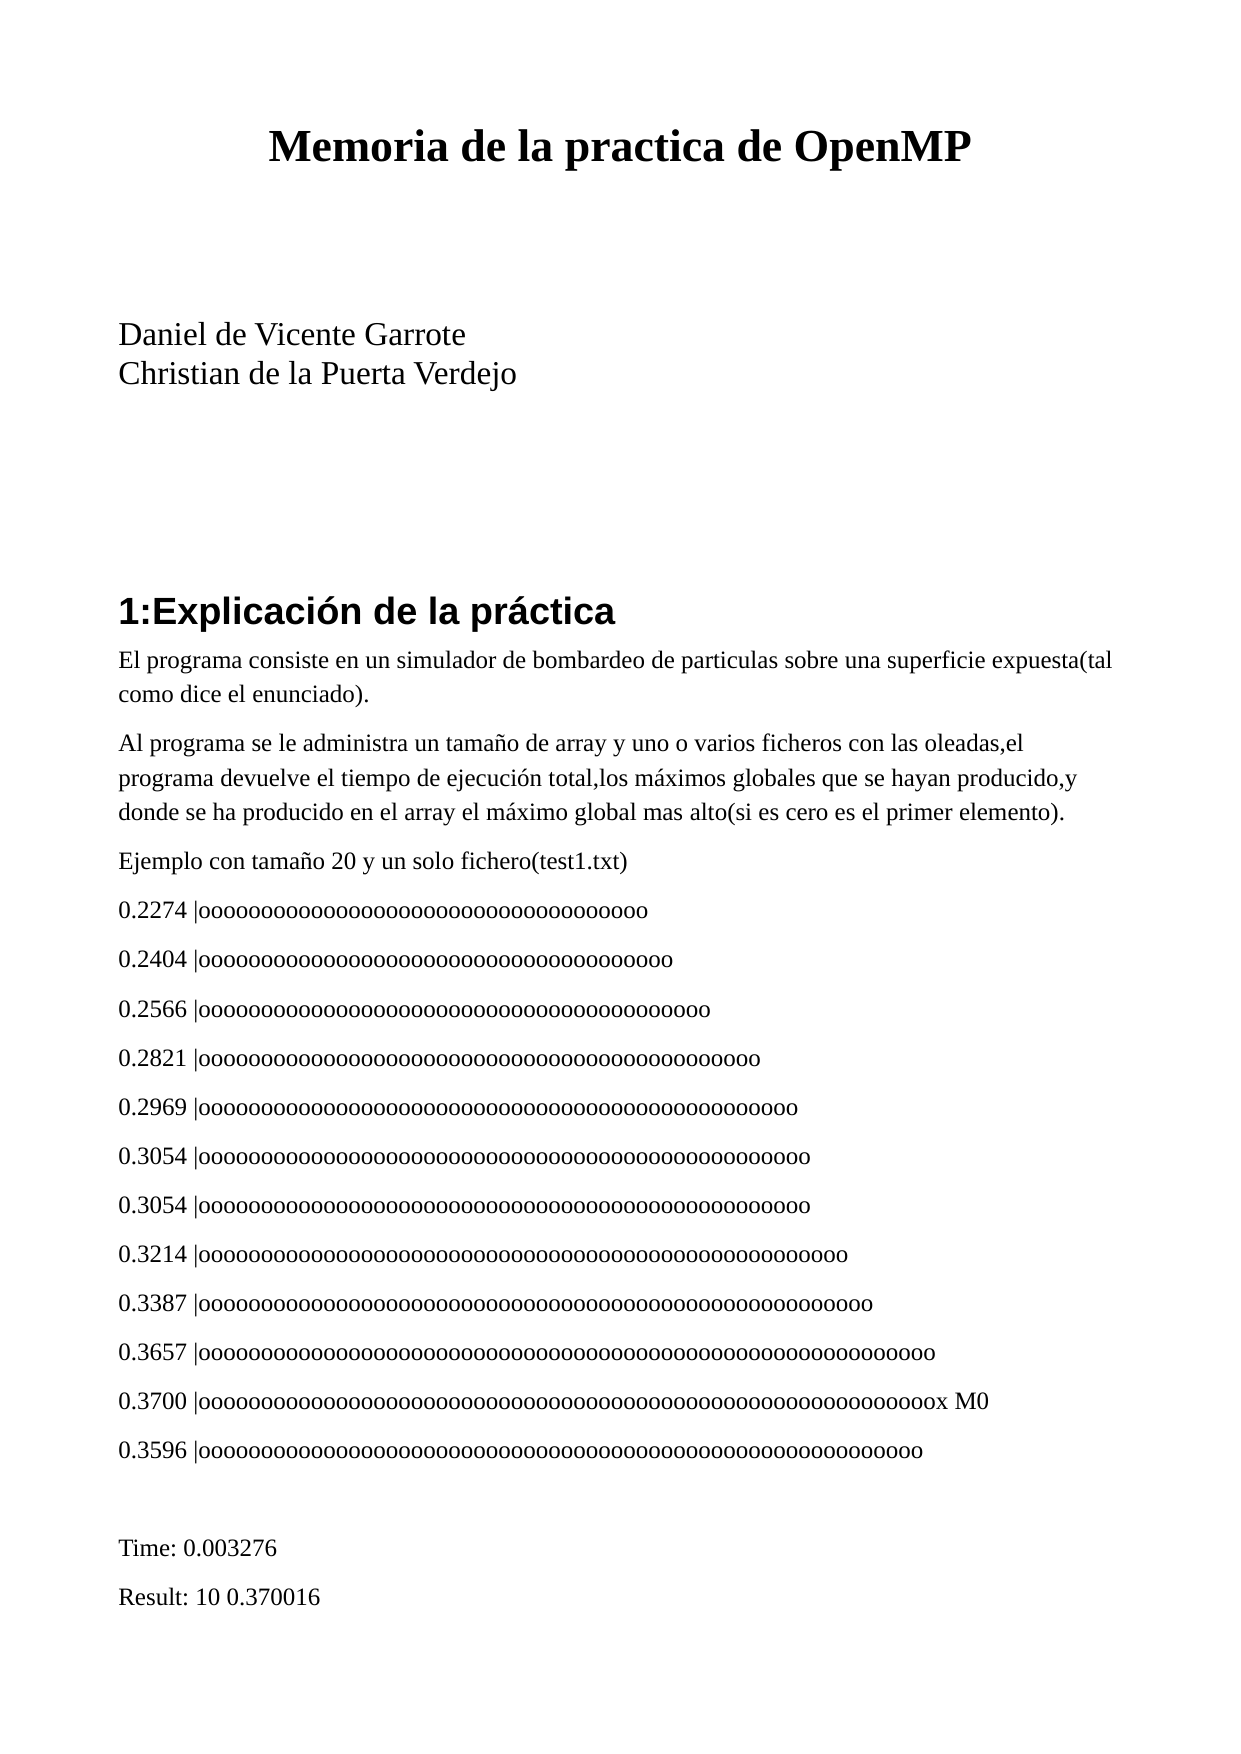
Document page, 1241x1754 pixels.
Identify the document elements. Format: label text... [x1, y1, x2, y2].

text 0.2404 |oooooooooooooooooooooooooooooooooooooo [118, 944, 1122, 973]
text 0.2274 |oooooooooooooooooooooooooooooooooooo [118, 896, 1122, 924]
text 0.2969 |oooooooooooooooooooooooooooooooooooooooooooooooo [118, 1092, 1122, 1121]
text Ejemplo con tamaño 20 y un solo fichero(test1.txt) [118, 846, 1122, 875]
text 0.3596 |oooooooooooooooooooooooooooooooooooooooooooooooooooooooooo [118, 1435, 1122, 1464]
text 0.3700 |ooooooooooooooooooooooooooooooooooooooooooooooooooooooooooox M0 [118, 1386, 1122, 1415]
text 0.3054 |ooooooooooooooooooooooooooooooooooooooooooooooooo [118, 1190, 1122, 1219]
text Memoria de la practica de OpenMP [118, 118, 1122, 171]
text 0.3657 |ooooooooooooooooooooooooooooooooooooooooooooooooooooooooooo [118, 1337, 1122, 1366]
subtitle 1:Explicación de la práctica [118, 589, 1122, 632]
text Time: 0.003276 [118, 1533, 1122, 1562]
text 0.3387 |oooooooooooooooooooooooooooooooooooooooooooooooooooooo [118, 1288, 1122, 1317]
text 0.3214 |oooooooooooooooooooooooooooooooooooooooooooooooooooo [118, 1239, 1122, 1268]
text 0.3054 |ooooooooooooooooooooooooooooooooooooooooooooooooo [118, 1141, 1122, 1169]
text Al programa se le administra un tamaño de array y uno o varios ficheros con las oleadas,el programa devuelve el tiempo de ejecución total,los máximos globales que se hayan producido,y donde se ha producido en el array el máximo global mas alto(si es cero es el primer elemento). [118, 728, 1122, 826]
text 0.2821 |ooooooooooooooooooooooooooooooooooooooooooooo [118, 1043, 1122, 1071]
text El programa consiste en un simulador de bombardeo de particulas sobre una superficie expuesta(tal como dice el enunciado). [118, 645, 1122, 708]
text Christian de la Puerta Verdejo [118, 353, 1122, 391]
text Daniel de Vicente Garrote [118, 314, 1122, 353]
text 0.2566 |ooooooooooooooooooooooooooooooooooooooooo [118, 994, 1122, 1022]
text Result: 10 0.370016 [118, 1582, 1122, 1611]
